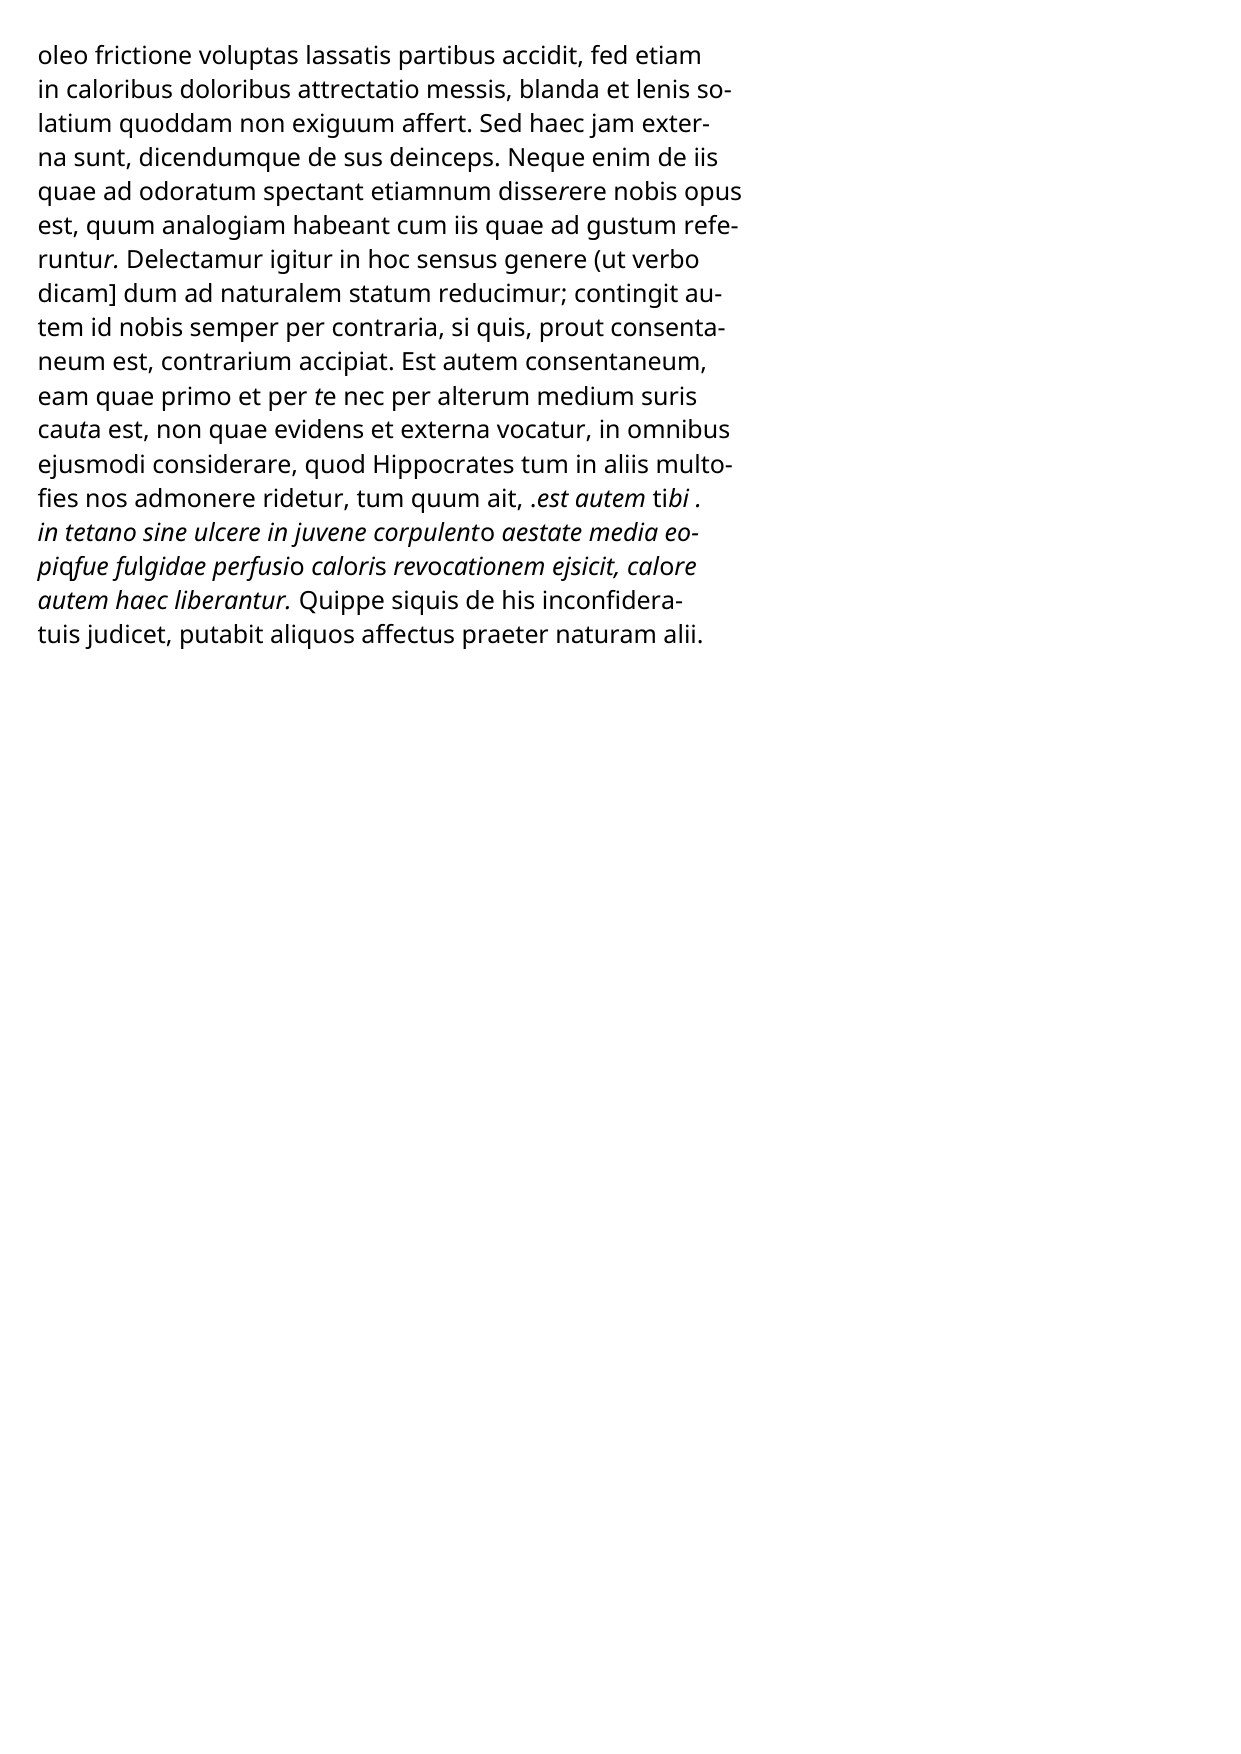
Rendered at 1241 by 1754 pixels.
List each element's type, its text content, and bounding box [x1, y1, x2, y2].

text oleo frictione voluptas lassatis partibus accidit, fed etiam in caloribus doloribus attrectatio messis, blanda et lenis so- latium quoddam non exiguum affert. Sed haec jam exter- na sunt, dicendumque de sus deinceps. Neque enim de iis quae ad odoratum spectant etiamnum disserere nobis opus est, quum analogiam habeant cum iis quae ad gustum refe- runtur. Delectamur igitur in hoc sensus genere (ut verbo dicam] dum ad naturalem statum reducimur; contingit au- tem id nobis semper per contraria, si quis, prout consenta- neum est, contrarium accipiat. Est autem consentaneum, eam quae primo et per te nec per alterum medium suris cauta est, non quae evidens et externa vocatur, in omnibus ejusmodi considerare, quod Hippocrates tum in aliis multo- fies nos admonere ridetur, tum quum ait, .est autem tibi . in tetano sine ulcere in juvene corpulento aestate media eo- piqfue fulgidae perfusio caloris revocationem ejsicit, calore autem haec liberantur. Quippe siquis de his inconfidera- tuis judicet, putabit aliquos affectus praeter naturam alii. [37, 37, 1203, 651]
